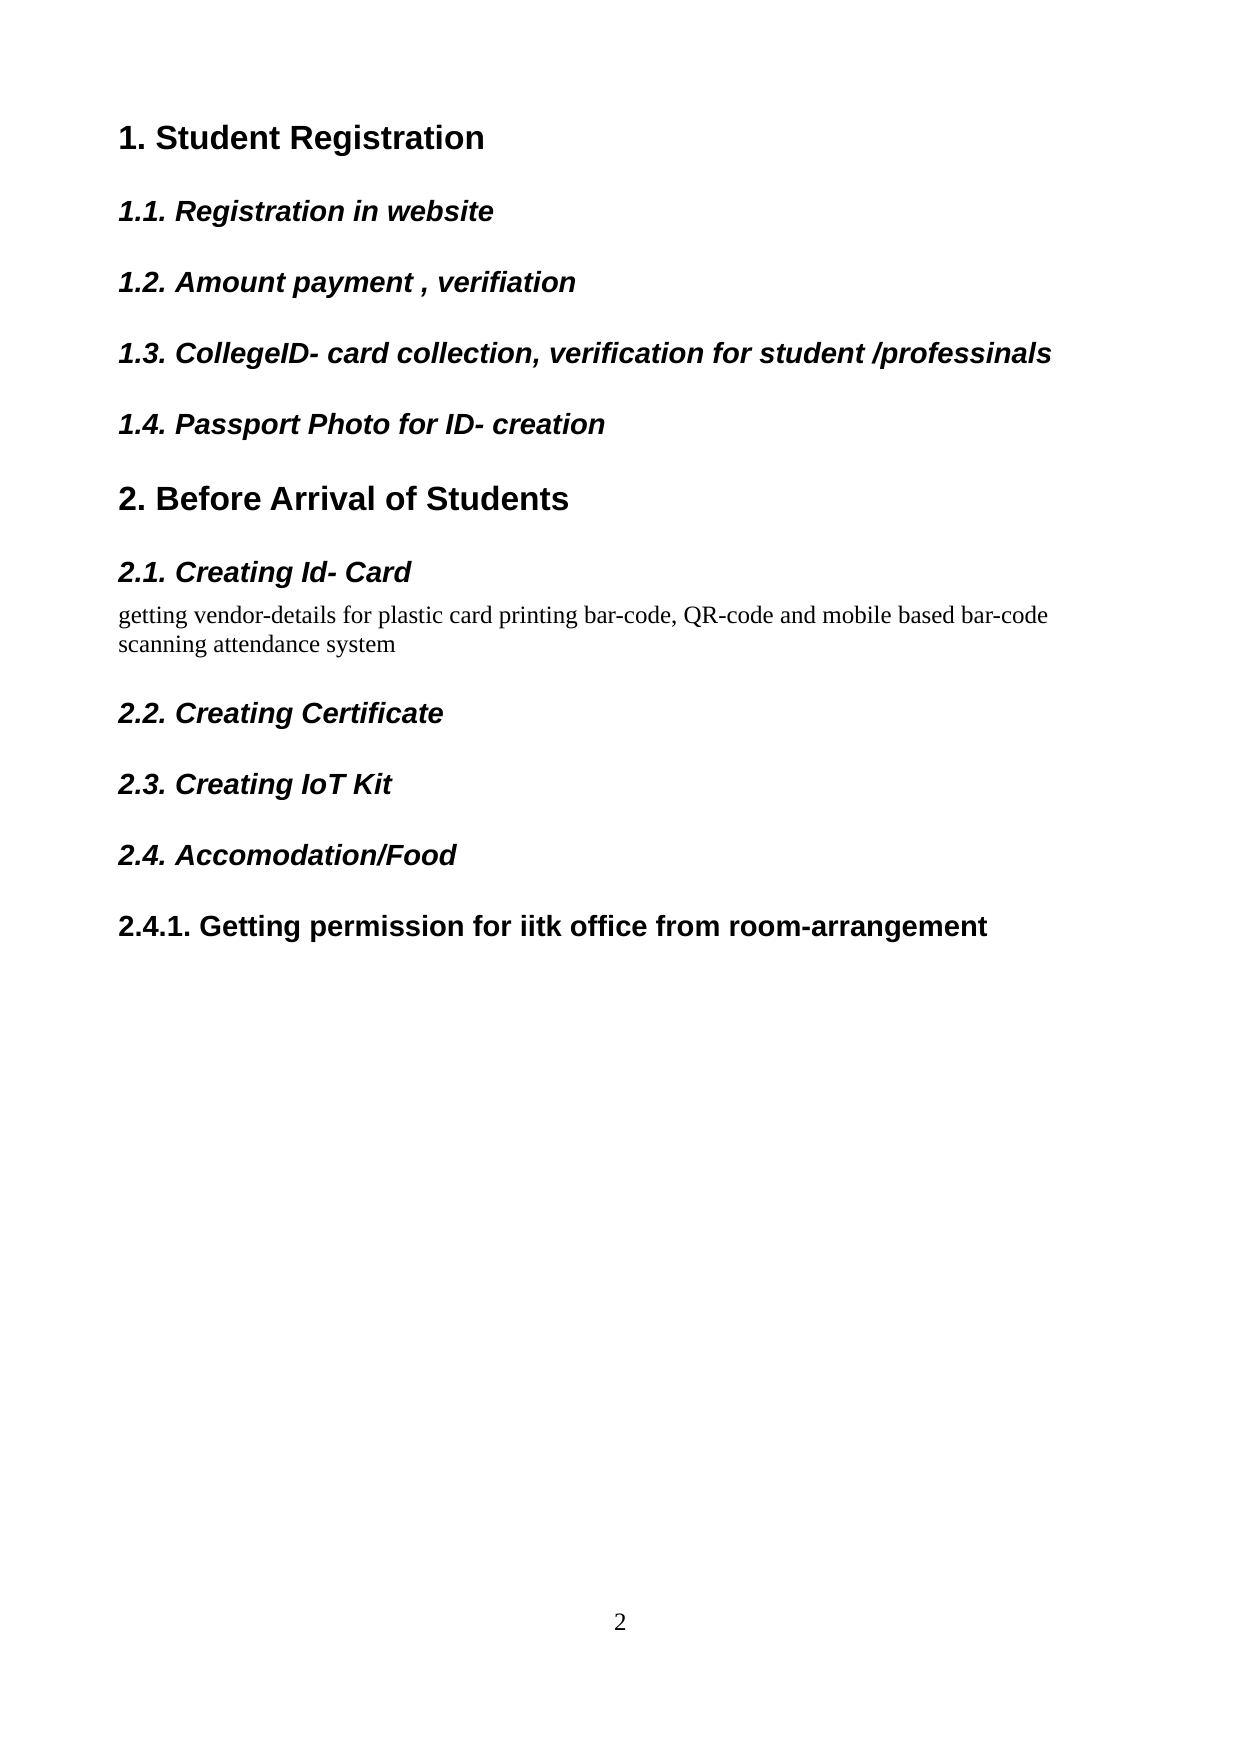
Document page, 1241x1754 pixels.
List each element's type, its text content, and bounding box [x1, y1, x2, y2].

subtitle Getting permission for iitk office from room-arrangement [118, 909, 1122, 942]
subtitle Amount payment , verifiation [118, 265, 1122, 299]
subtitle Student Registration [118, 118, 1122, 157]
subtitle Accomodation/Food [118, 838, 1122, 871]
subtitle Before Arrival of Students [118, 478, 1122, 517]
subtitle Registration in website [118, 194, 1122, 228]
subtitle Creating IoT Kit [118, 767, 1122, 800]
subtitle Creating Certificate [118, 696, 1122, 729]
subtitle CollegeID- card collection, verification for student /professinals [118, 336, 1122, 370]
subtitle Passport Photo for ID- creation [118, 407, 1122, 441]
subtitle Creating Id- Card [118, 554, 1122, 588]
text getting vendor-details for plastic card printing bar-code, QR-code and mobile based bar-code scanning attendance system [118, 601, 1122, 658]
